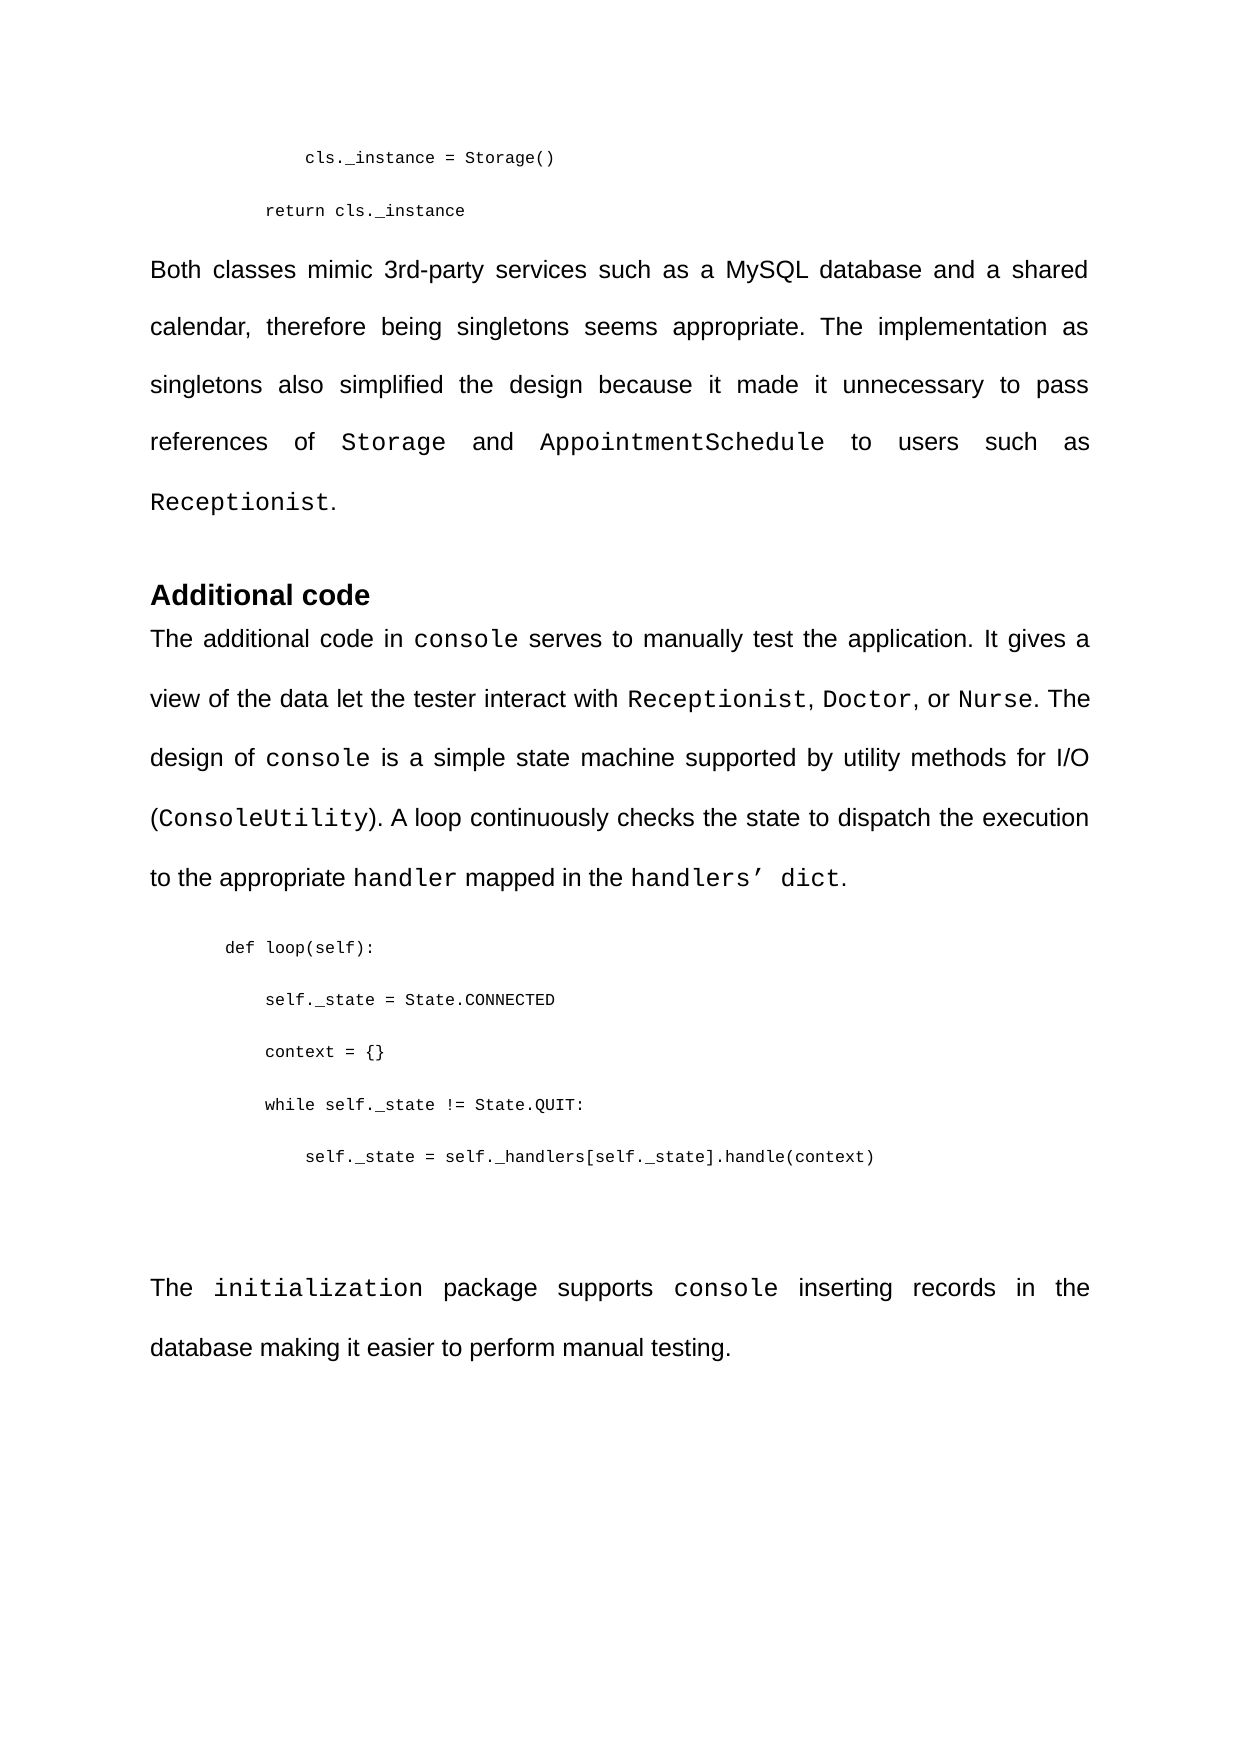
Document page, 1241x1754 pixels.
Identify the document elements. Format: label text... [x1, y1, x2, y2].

text return cls._instance [225, 202, 1091, 221]
text cls._instance = Storage() [225, 150, 1091, 169]
text context = {} [225, 1044, 1091, 1063]
text self._state = State.CONNECTED [225, 992, 1091, 1010]
text self._state = self._handlers[self._state].handle(context) [225, 1148, 1091, 1167]
subtitle Additional code [150, 578, 1091, 612]
text def loop(self): [225, 939, 1091, 958]
text while self._state != State.QUIT: [225, 1096, 1091, 1115]
text The initialization package supports console inserting records in the database making it easier to perform manual testing. [150, 1273, 1091, 1361]
text The additional code in console serves to manually test the application. It gives a view of the data let the tester interact with Receptionist, Doctor, or Nurse. The design of console is a simple state machine supported by utility methods for I/O (ConsoleUtility). A loop continuously checks the state to dispatch the execution to the appropriate handler mapped in the handlers’ dict. [150, 624, 1091, 894]
text Both classes mimic 3rd-party services such as a MySQL database and a shared calendar, therefore being singletons seems appropriate. The implementation as singletons also simplified the design because it made it unnecessary to pass references of Storage and AppointmentSchedule to users such as Receptionist. [150, 254, 1091, 518]
